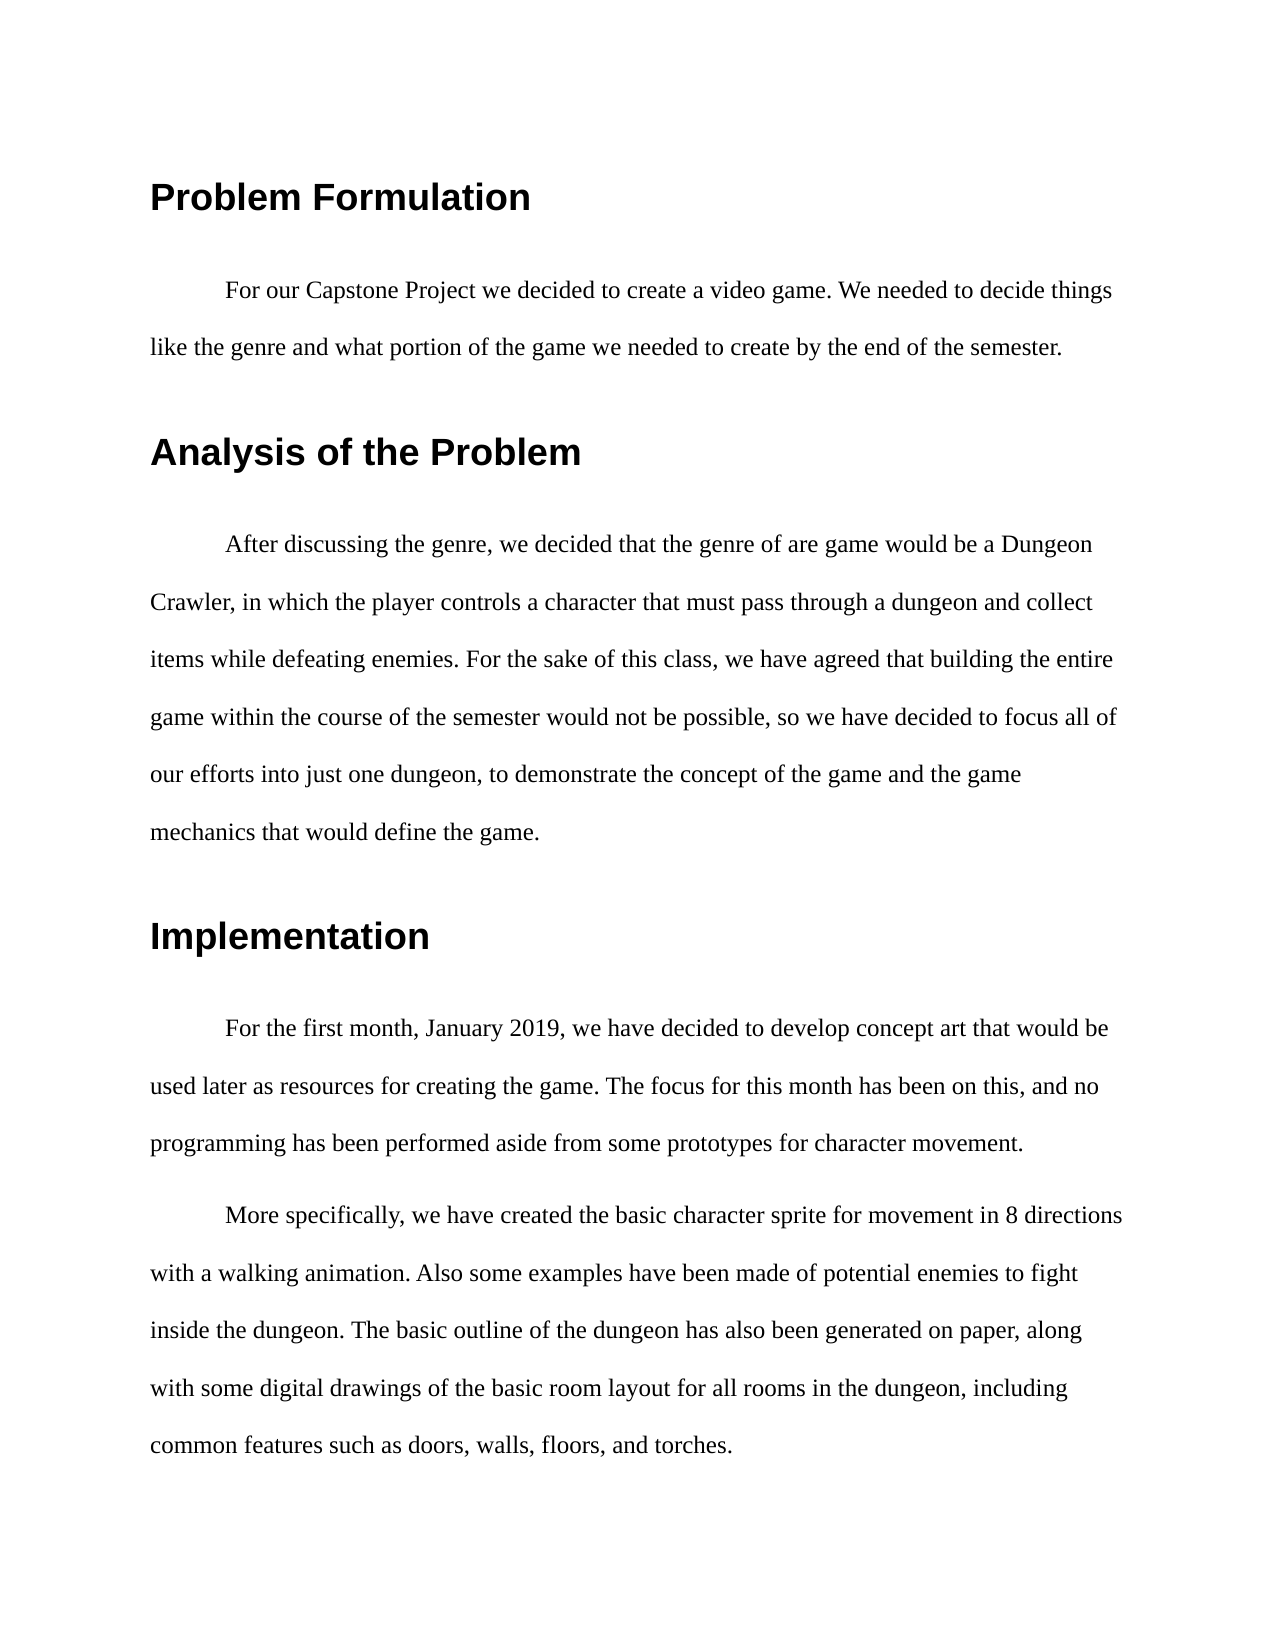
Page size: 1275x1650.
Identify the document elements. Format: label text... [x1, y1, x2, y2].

text For the first month, January 2019, we have decided to develop concept art that would be used later as resources for creating the game. The focus for this month has been on this, and no programming has been performed aside from some prototypes for character movement. [150, 1013, 1125, 1157]
subtitle Analysis of the Problem [150, 429, 1125, 473]
text For our Capstone Project we decided to create a video game. We needed to decide things like the genre and what portion of the game we needed to create by the end of the semester. [150, 275, 1125, 361]
subtitle Implementation [150, 914, 1125, 957]
text More specifically, we have created the basic character sprite for movement in 8 directions with a walking animation. Also some examples have been made of potential enemies to fight inside the dungeon. The basic outline of the dungeon has also been generated on paper, along with some digital drawings of the basic room layout for all rooms in the dungeon, including common features such as doors, walls, floors, and torches. [150, 1201, 1125, 1459]
text After discussing the genre, we decided that the genre of are game would be a Dungeon Crawler, in which the player controls a character that must pass through a dungeon and collect items while defeating enemies. For the sake of this class, we have agreed that building the entire game within the course of the semester would not be possible, so we have decided to focus all of our efforts into just one dungeon, to demonstrate the concept of the game and the game mechanics that would define the game. [150, 529, 1125, 845]
subtitle Problem Formulation [150, 175, 1125, 219]
